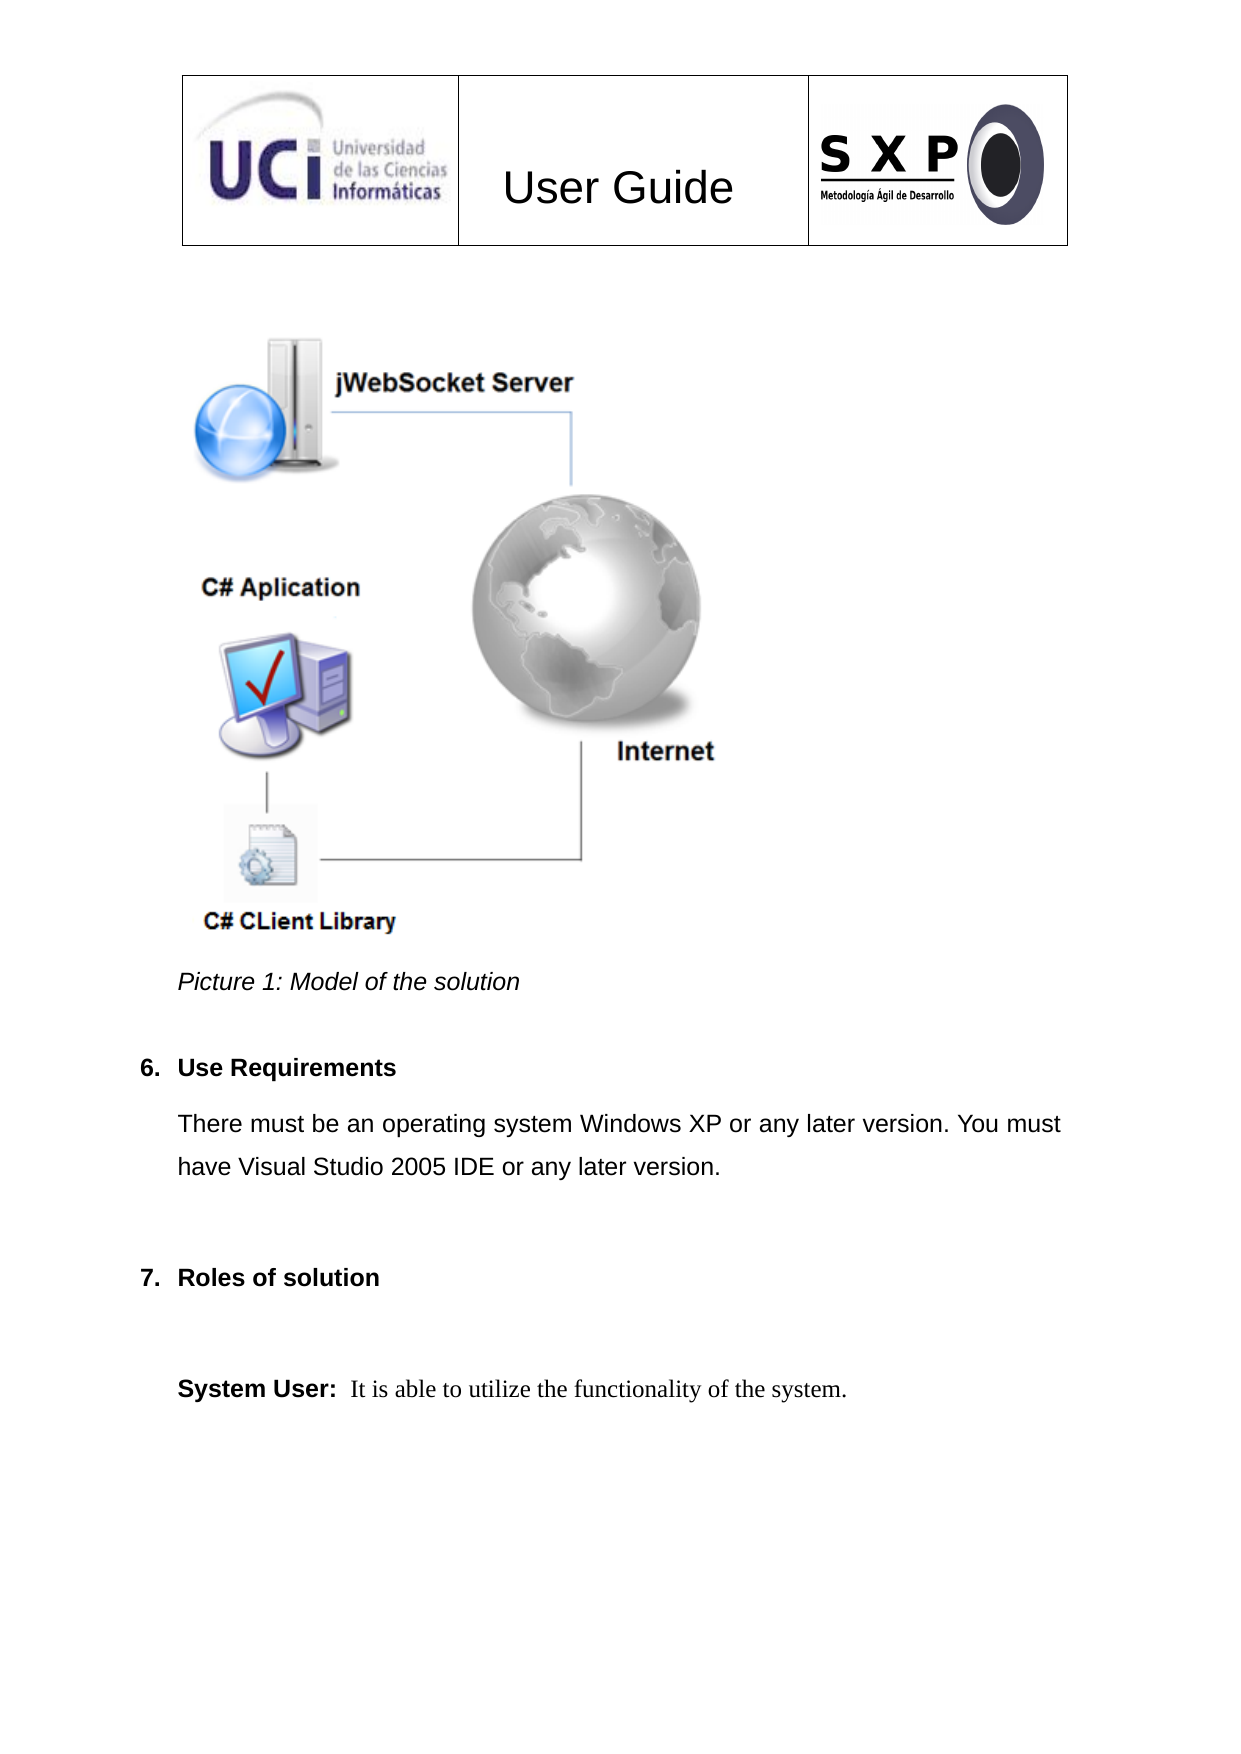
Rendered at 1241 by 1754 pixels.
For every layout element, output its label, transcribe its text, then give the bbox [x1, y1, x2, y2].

text Picture 1: Model of the solution [177, 967, 1063, 996]
list Roles of solution [140, 1263, 1063, 1292]
list Use Requirements [140, 1053, 1063, 1082]
text There must be an operating system Windows XP or any later version. You must have Visual Studio 2005 IDE or any later version. [177, 1109, 1063, 1181]
text System User: It is able to utilize the functionality of the system. [177, 1374, 1063, 1403]
